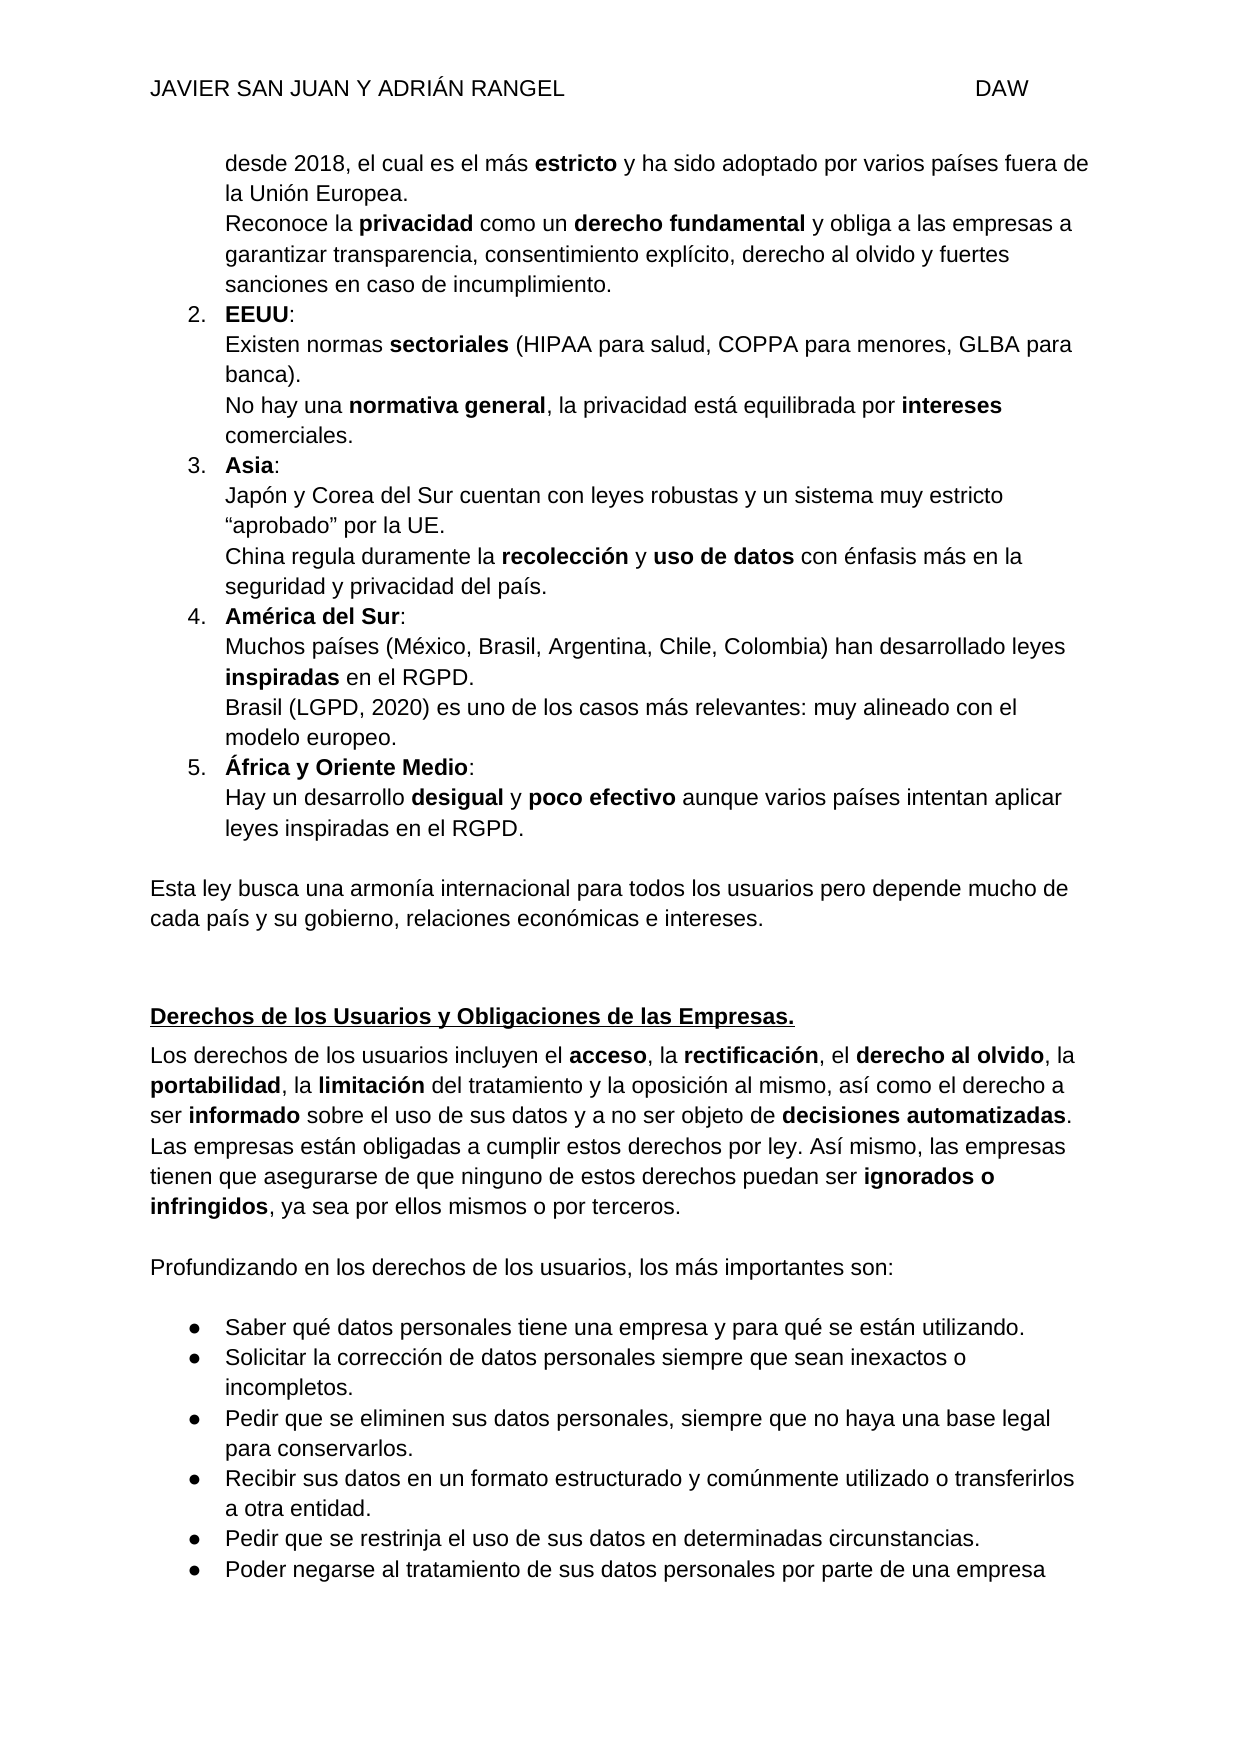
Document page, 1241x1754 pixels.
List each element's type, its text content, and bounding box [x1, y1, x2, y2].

text Hay un desarrollo desigual y poco efectivo aunque varios países intentan aplicar leyes inspiradas en el RGPD. [225, 784, 1090, 841]
text Esta ley busca una armonía internacional para todos los usuarios pero depende mucho de cada país y su gobierno, relaciones económicas e intereses. [150, 875, 1090, 932]
list Solicitar la corrección de datos personales siempre que sean inexactos o incompletos. [187, 1344, 1090, 1401]
list América del Sur: [187, 603, 1090, 629]
list Pedir que se restrinja el uso de sus datos en determinadas circunstancias. [187, 1525, 1090, 1552]
text Existen normas sectoriales (HIPAA para salud, COPPA para menores, GLBA para banca). [225, 331, 1090, 388]
list Pedir que se eliminen sus datos personales, siempre que no haya una base legal para conservarlos. [187, 1404, 1090, 1461]
list Asia: [187, 452, 1090, 478]
text Muchos países (México, Brasil, Argentina, Chile, Colombia) han desarrollado leyes inspiradas en el RGPD. Brasil (LGPD, 2020) es uno de los casos más relevantes: muy alineado con el modelo europeo. [225, 633, 1090, 750]
list Saber qué datos personales tiene una empresa y para qué se están utilizando. [187, 1314, 1090, 1340]
text Japón y Corea del Sur cuentan con leyes robustas y un sistema muy estricto “aprobado” por la UE. [225, 482, 1090, 539]
list Recibir sus datos en un formato estructurado y comúnmente utilizado o transferirlos a otra entidad. [187, 1465, 1090, 1521]
text No hay una normativa general, la privacidad está equilibrada por intereses comerciales. [225, 392, 1090, 448]
list África y Oriente Medio: [187, 754, 1090, 781]
text China regula duramente la recolección y uso de datos con énfasis más en la seguridad y privacidad del país. [225, 543, 1090, 599]
text Los derechos de los usuarios incluyen el acceso, la rectificación, el derecho al olvido, la portabilidad, la limitación del tratamiento y la oposición al mismo, así como el derecho a ser informado sobre el uso de sus datos y a no ser objeto de decisiones automatizadas. Las empresas están obligadas a cumplir estos derechos por ley. Así mismo, las empresas tienen que asegurarse de que ninguno de estos derechos puedan ser ignorados o infringidos, ya sea por ellos mismos o por terceros. [150, 1042, 1090, 1219]
text Reconoce la privacidad como un derecho fundamental y obliga a las empresas a garantizar transparencia, consentimiento explícito, derecho al olvido y fuertes sanciones en caso de incumplimiento. [225, 210, 1090, 297]
list Poder negarse al tratamiento de sus datos personales por parte de una empresa [187, 1556, 1090, 1582]
list EEUU: [187, 301, 1090, 327]
text desde 2018, el cual es el más estricto y ha sido adoptado por varios países fuera de la Unión Europea. [225, 150, 1090, 207]
subtitle Derechos de los Usuarios y Obligaciones de las Empresas. [150, 1003, 1090, 1029]
text Profundizando en los derechos de los usuarios, los más importantes son: [150, 1253, 1090, 1280]
